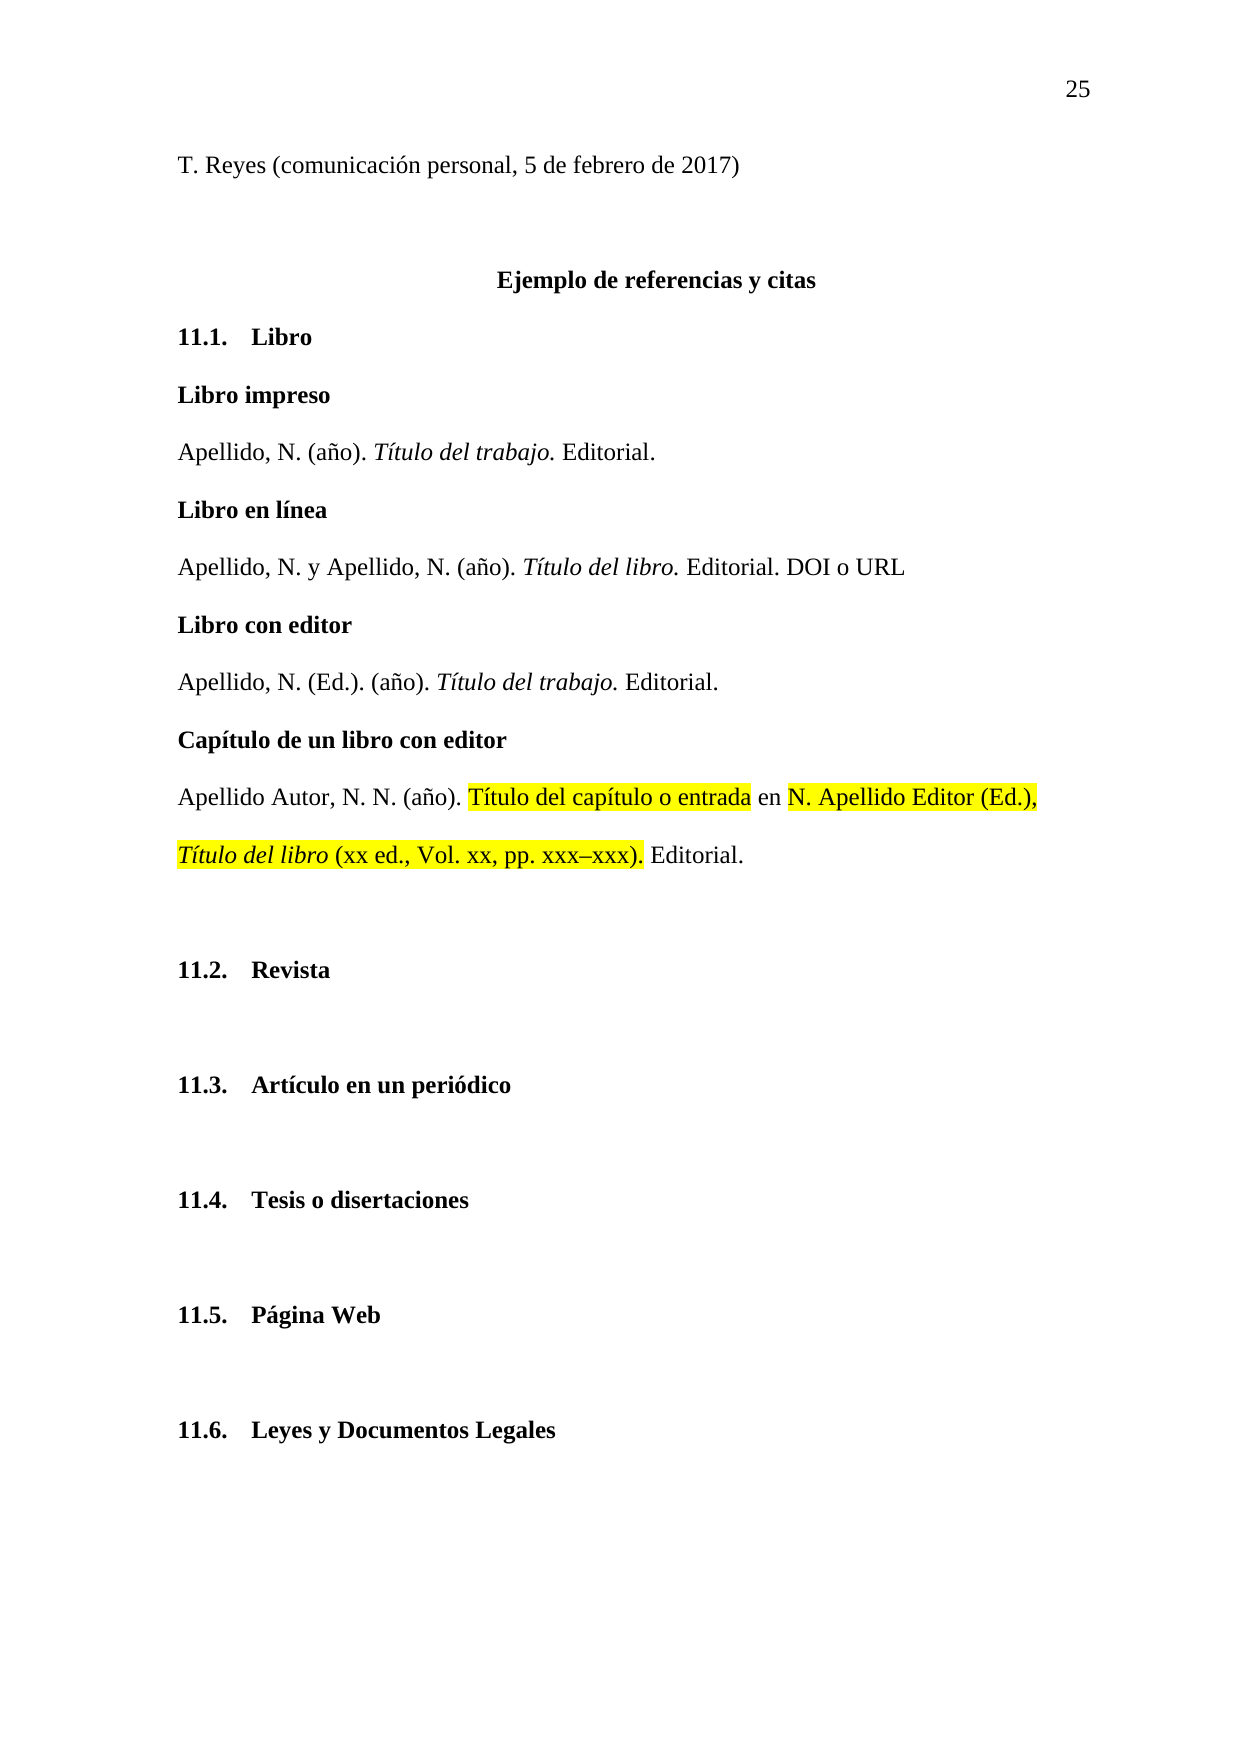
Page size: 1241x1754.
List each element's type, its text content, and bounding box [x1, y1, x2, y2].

subtitle Artículo en un periódico [177, 1070, 1090, 1099]
text Apellido Autor, N. N. (año). Título del capítulo o entrada en N. Apellido Editor (Ed.), Título del libro (xx ed., Vol. xx, pp. xxx–xxx). Editorial. [177, 782, 1090, 869]
text Apellido, N. (Ed.). (año). Título del trabajo. Editorial. [177, 667, 1090, 696]
subtitle Ejemplo de referencias y citas [177, 265, 1090, 294]
text Libro impreso [177, 380, 1090, 409]
text Apellido, N. y Apellido, N. (año). Título del libro. Editorial. DOI o URL [177, 552, 1090, 581]
subtitle Revista [177, 955, 1090, 984]
text Capítulo de un libro con editor [177, 725, 1090, 754]
text Libro con editor [177, 610, 1090, 639]
subtitle Libro [177, 322, 1090, 351]
subtitle Leyes y Documentos Legales [177, 1415, 1090, 1444]
text Libro en línea [177, 495, 1090, 524]
subtitle Página Web [177, 1300, 1090, 1329]
text Apellido, N. (año). Título del trabajo. Editorial. [177, 437, 1090, 466]
subtitle Tesis o disertaciones [177, 1185, 1090, 1214]
text T. Reyes (comunicación personal, 5 de febrero de 2017) [177, 150, 1090, 179]
